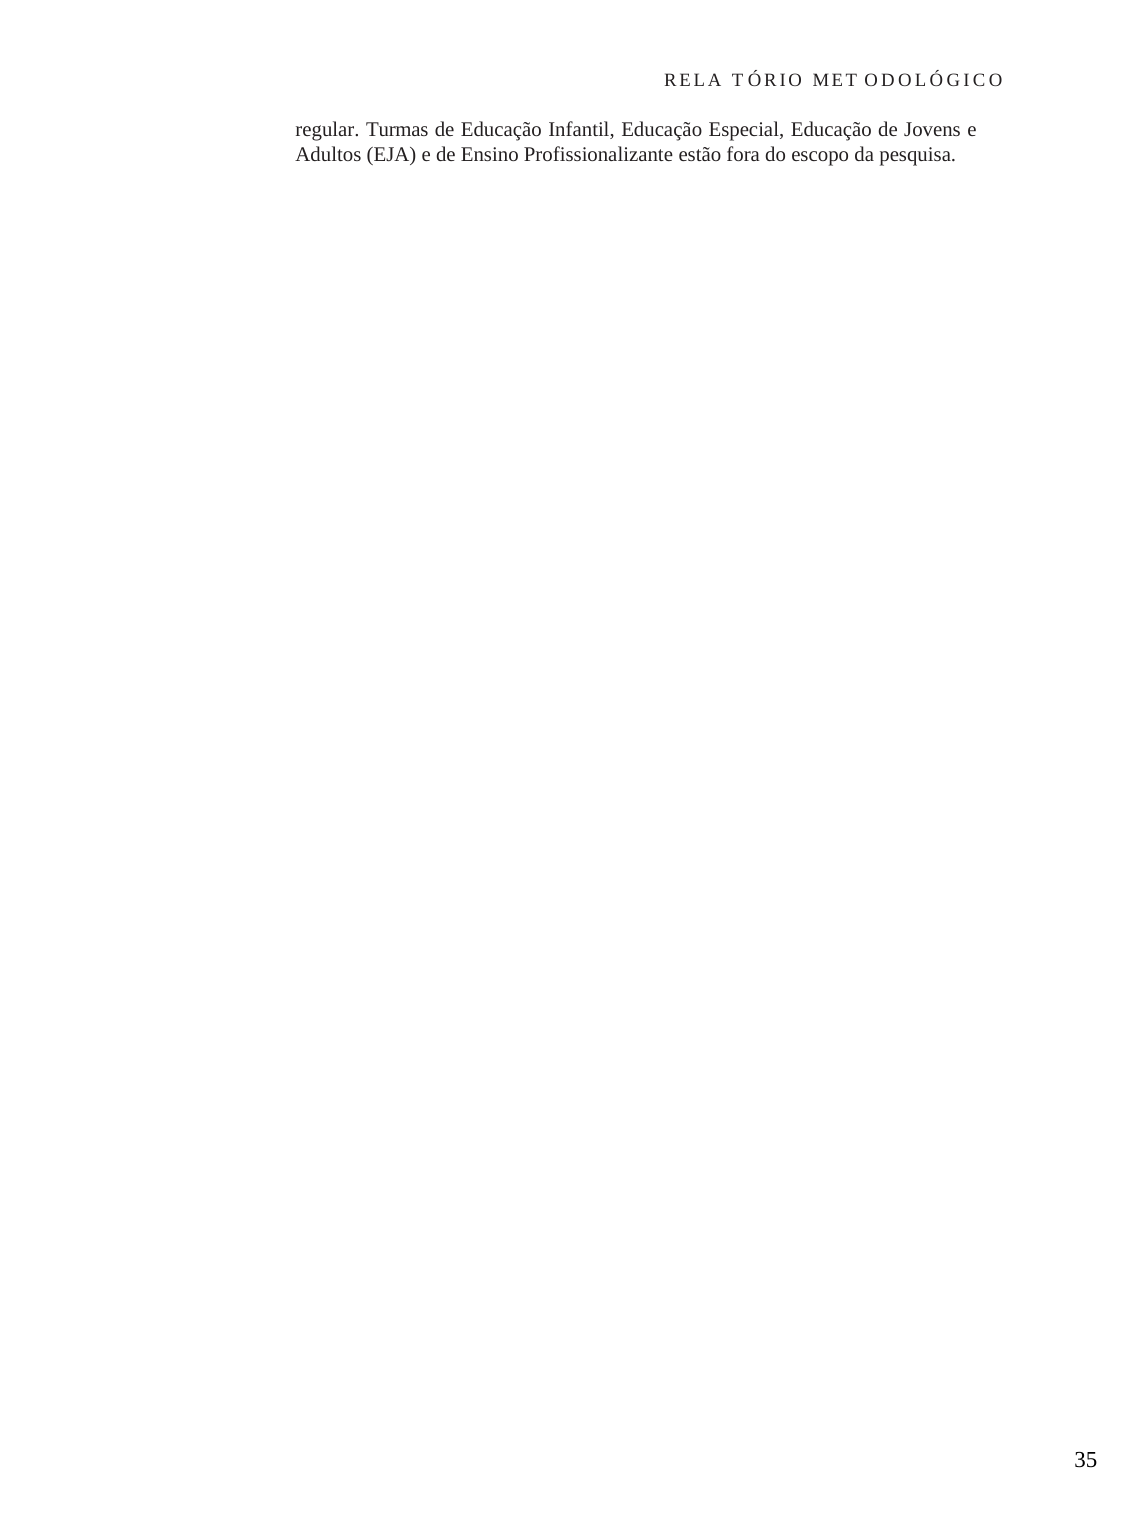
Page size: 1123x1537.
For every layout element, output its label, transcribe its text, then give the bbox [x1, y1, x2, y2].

text regular. Turmas de Educação Infantil, Educação Especial, Educação de Jovens e Adultos (EJA) e de Ensino Profissionalizante estão fora do escopo da pesquisa. [295, 117, 976, 166]
